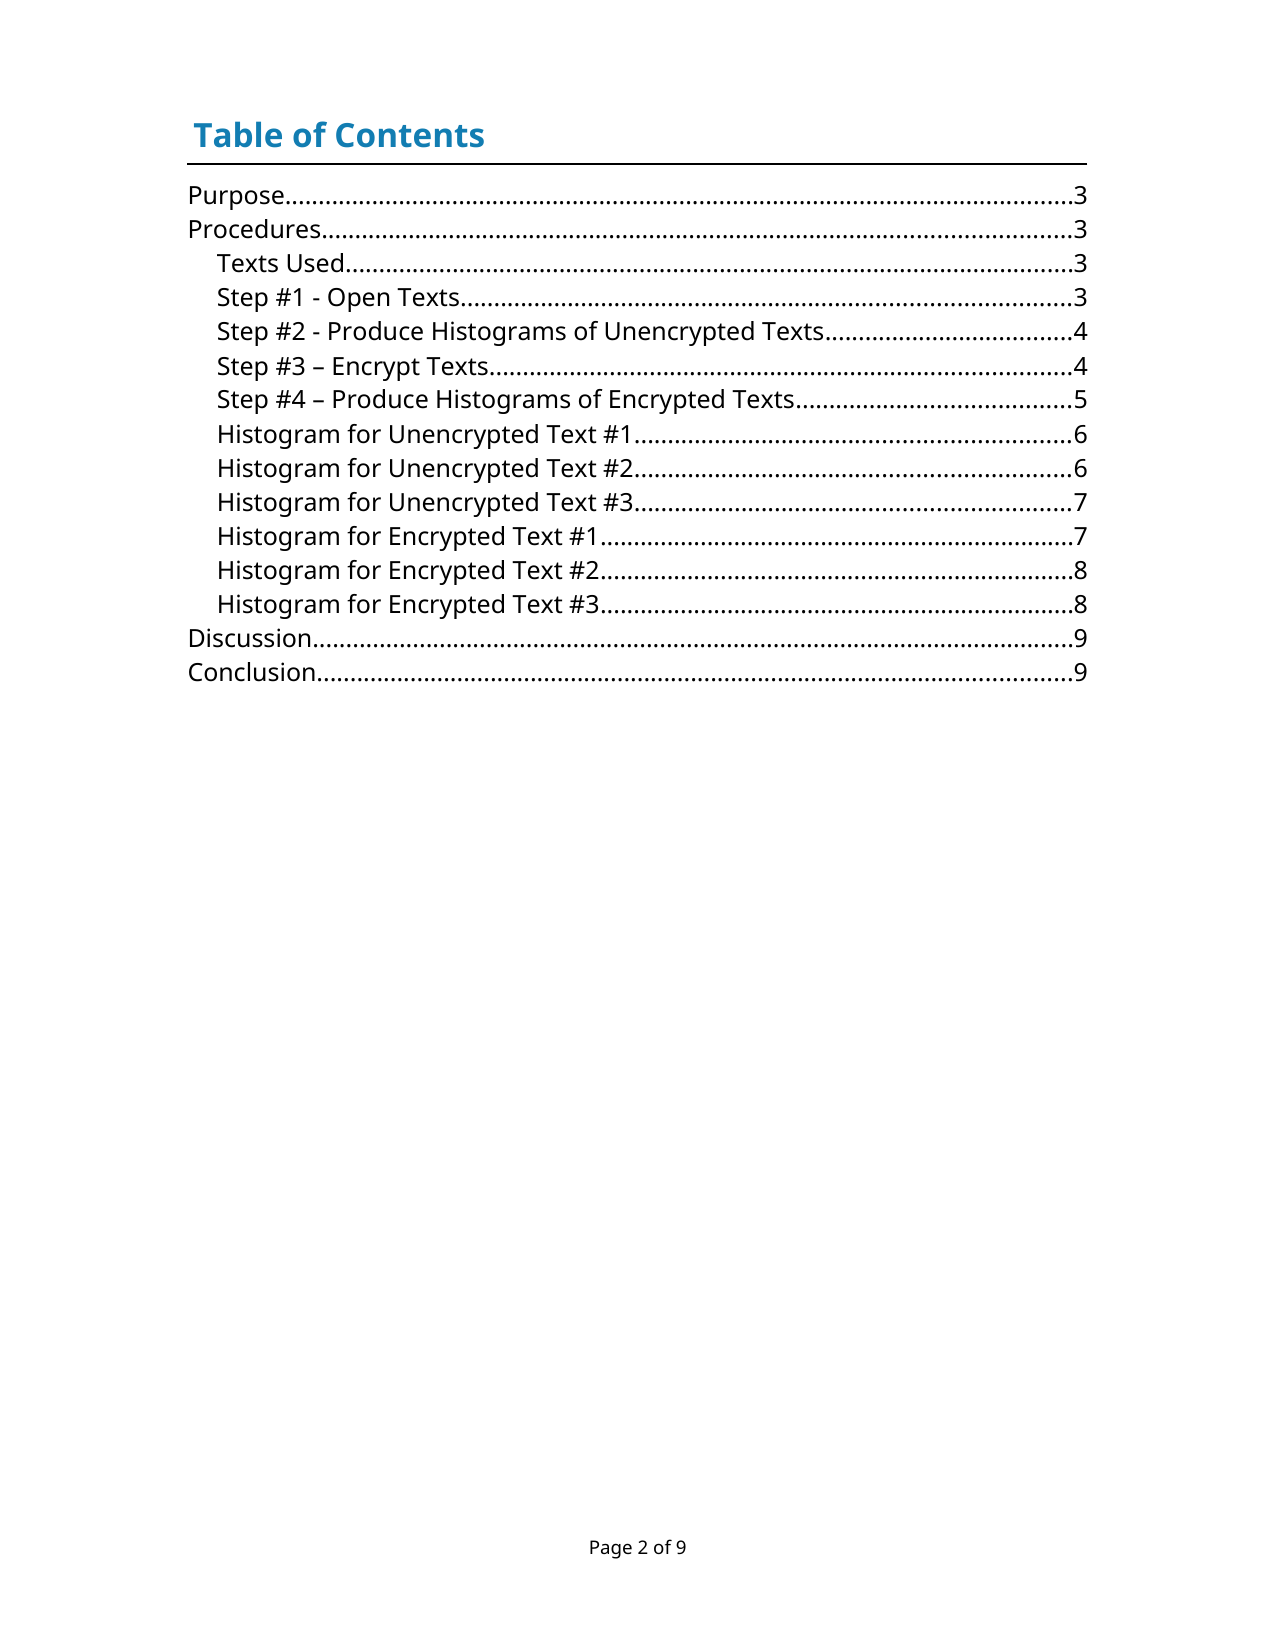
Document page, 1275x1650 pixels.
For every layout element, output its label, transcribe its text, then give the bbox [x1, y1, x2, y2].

text Step #1 - Open Texts 3 [217, 280, 1087, 314]
text Step #2 - Produce Histograms of Unencrypted Texts 4 [217, 314, 1087, 348]
text Histogram for Encrypted Text #1 7 [217, 518, 1087, 552]
text Discussion 9 [187, 621, 1087, 655]
text Histogram for Encrypted Text #2 8 [217, 552, 1087, 587]
text Step #4 – Produce Histograms of Encrypted Texts 5 [217, 382, 1087, 416]
text Texts Used 3 [217, 246, 1087, 280]
text Histogram for Unencrypted Text #2 6 [217, 450, 1087, 484]
subtitle Table of Contents [187, 106, 1087, 163]
text Histogram for Encrypted Text #3 8 [217, 587, 1087, 621]
text Step #3 – Encrypt Texts 4 [217, 348, 1087, 382]
text Histogram for Unencrypted Text #1 6 [217, 416, 1087, 450]
text Conclusion 9 [187, 655, 1087, 689]
text Purpose 3 [187, 178, 1087, 212]
text Histogram for Unencrypted Text #3 7 [217, 484, 1087, 518]
text Procedures 3 [187, 212, 1087, 246]
